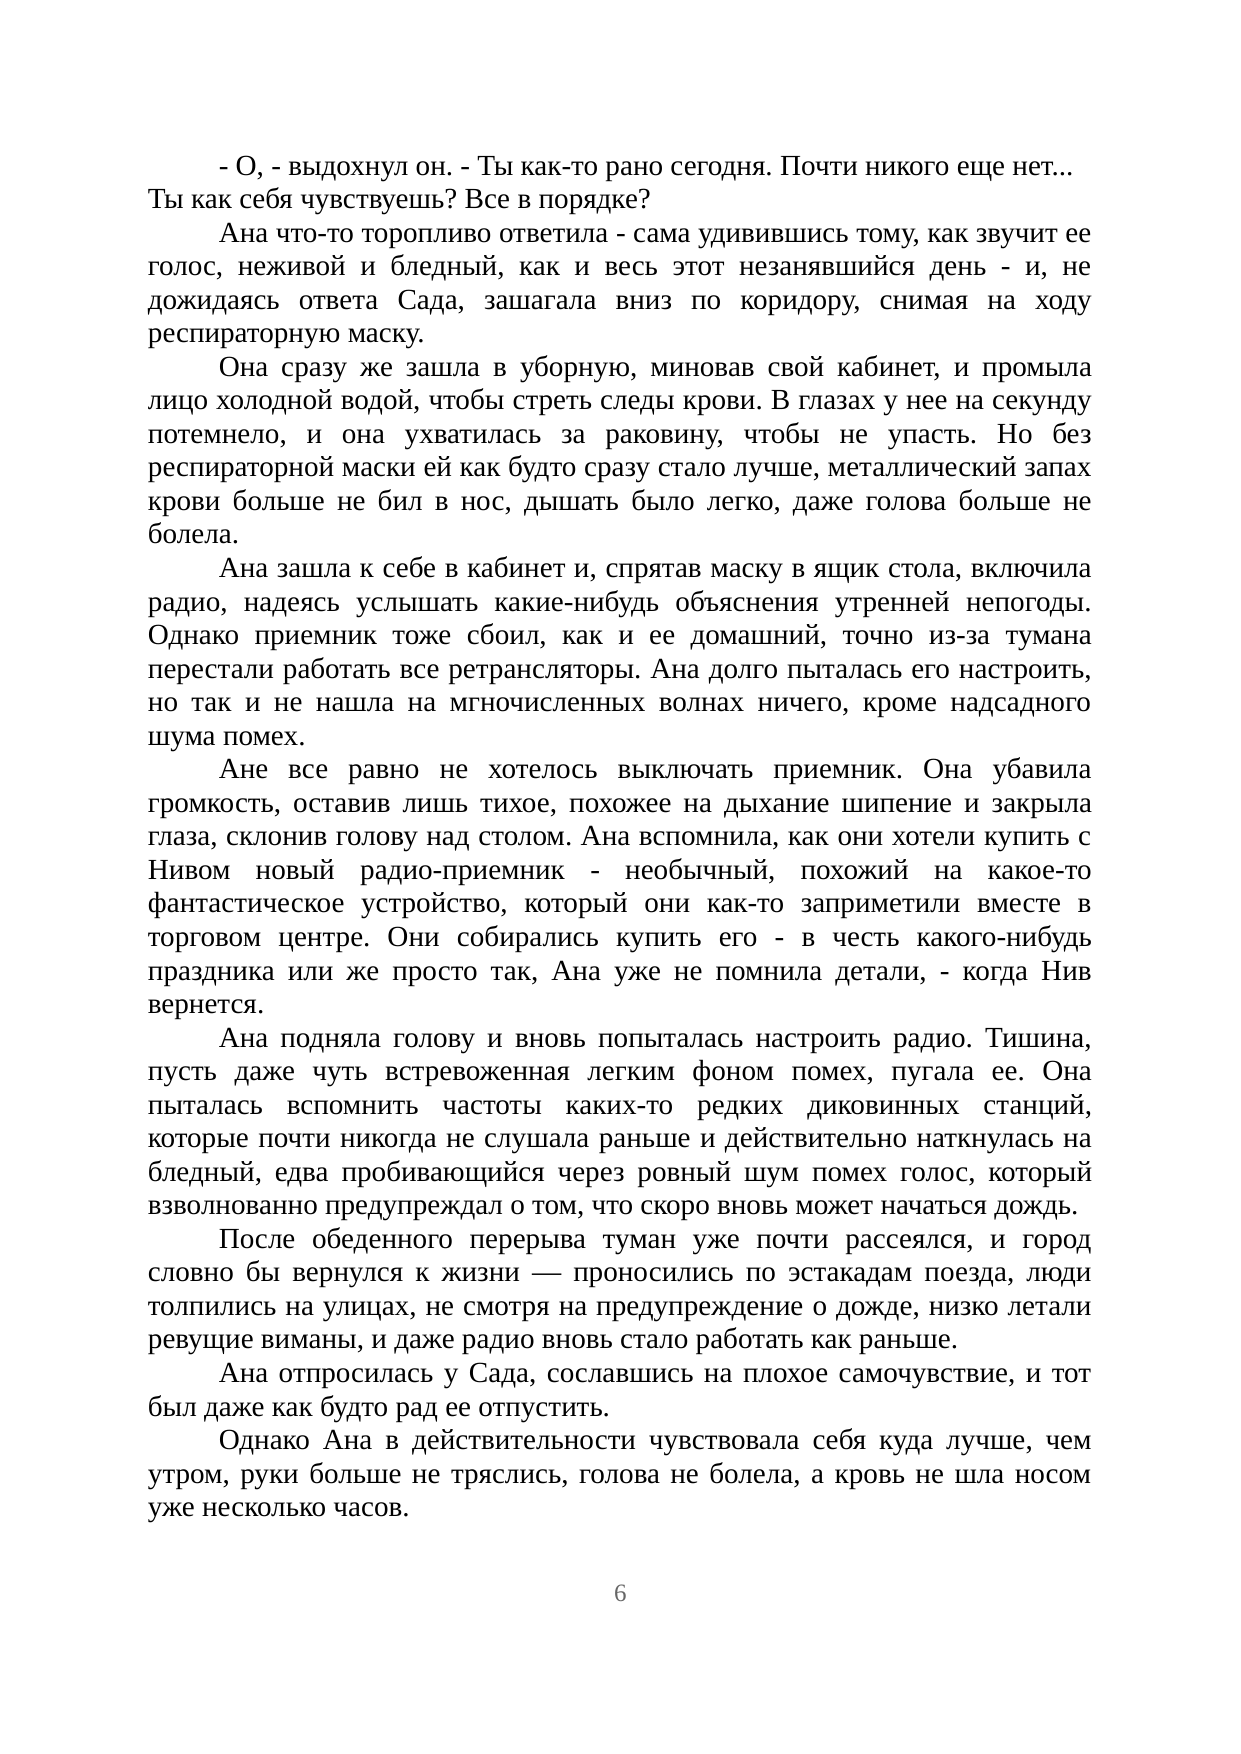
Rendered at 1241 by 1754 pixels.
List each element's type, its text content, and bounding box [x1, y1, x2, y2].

text Ане все равно не хотелось выключать приемник. Она убавила громкость, оставив лишь тихое, похожее на дыхание шипение и закрыла глаза, склонив голову над столом. Ана вспомнила, как они хотели купить с Нивом новый радио-приемник - необычный, похожий на какое-то фантастическое устройство, который они как-то заприметили вместе в торговом центре. Они собирались купить его - в честь какого-нибудь праздника или же просто так, Ана уже не помнила детали, - когда Нив вернется. [148, 751, 1093, 1020]
text Она сразу же зашла в уборную, миновав свой кабинет, и промыла лицо холодной водой, чтобы стреть следы крови. В глазах у нее на секунду потемнело, и она ухватилась за раковину, чтобы не упасть. Но без респираторной маски ей как будто сразу стало лучше, металлический запах крови больше не бил в нос, дышать было легко, даже голова больше не болела. [148, 349, 1093, 550]
text После обеденного перерыва туман уже почти рассеялся, и город словно бы вернулся к жизни — проносились по эстакадам поезда, люди толпились на улицах, не смотря на предупреждение о дожде, низко летали ревущие виманы, и даже радио вновь стало работать как раньше. [148, 1221, 1093, 1355]
text Ана зашла к себе в кабинет и, спрятав маску в ящик стола, включила радио, надеясь услышать какие-нибудь объяснения утренней непогоды. Однако приемник тоже сбоил, как и ее домашний, точно из-за тумана перестали работать все ретрансляторы. Ана долго пыталась его настроить, но так и не нашла на мгночисленных волнах ничего, кроме надсадного шума помех. [148, 550, 1093, 751]
text - О, - выдохнул он. - Ты как-то рано сегодня. Почти никого еще нет... Ты как себя чувствуешь? Все в порядке? [148, 148, 1093, 215]
text Ана отпросилась у Сада, сославшись на плохое самочувствие, и тот был даже как будто рад ее отпустить. [148, 1355, 1093, 1422]
text Ана подняла голову и вновь попыталась настроить радио. Тишина, пусть даже чуть встревоженная легким фоном помех, пугала ее. Она пыталась вспомнить частоты каких-то редких диковинных станций, которые почти никогда не слушала раньше и действительно наткнулась на бледный, едва пробивающийся через ровный шум помех голос, который взволнованно предупреждал о том, что скоро вновь может начаться дождь. [148, 1020, 1093, 1221]
text Однако Ана в действительности чувствовала себя куда лучше, чем утром, руки больше не тряслись, голова не болела, а кровь не шла носом уже несколько часов. [148, 1422, 1093, 1523]
text Ана что-то торопливо ответила - сама удивившись тому, как звучит ее голос, неживой и бледный, как и весь этот незанявшийся день - и, не дожидаясь ответа Сада, зашагала вниз по коридору, снимая на ходу респираторную маску. [148, 215, 1093, 349]
